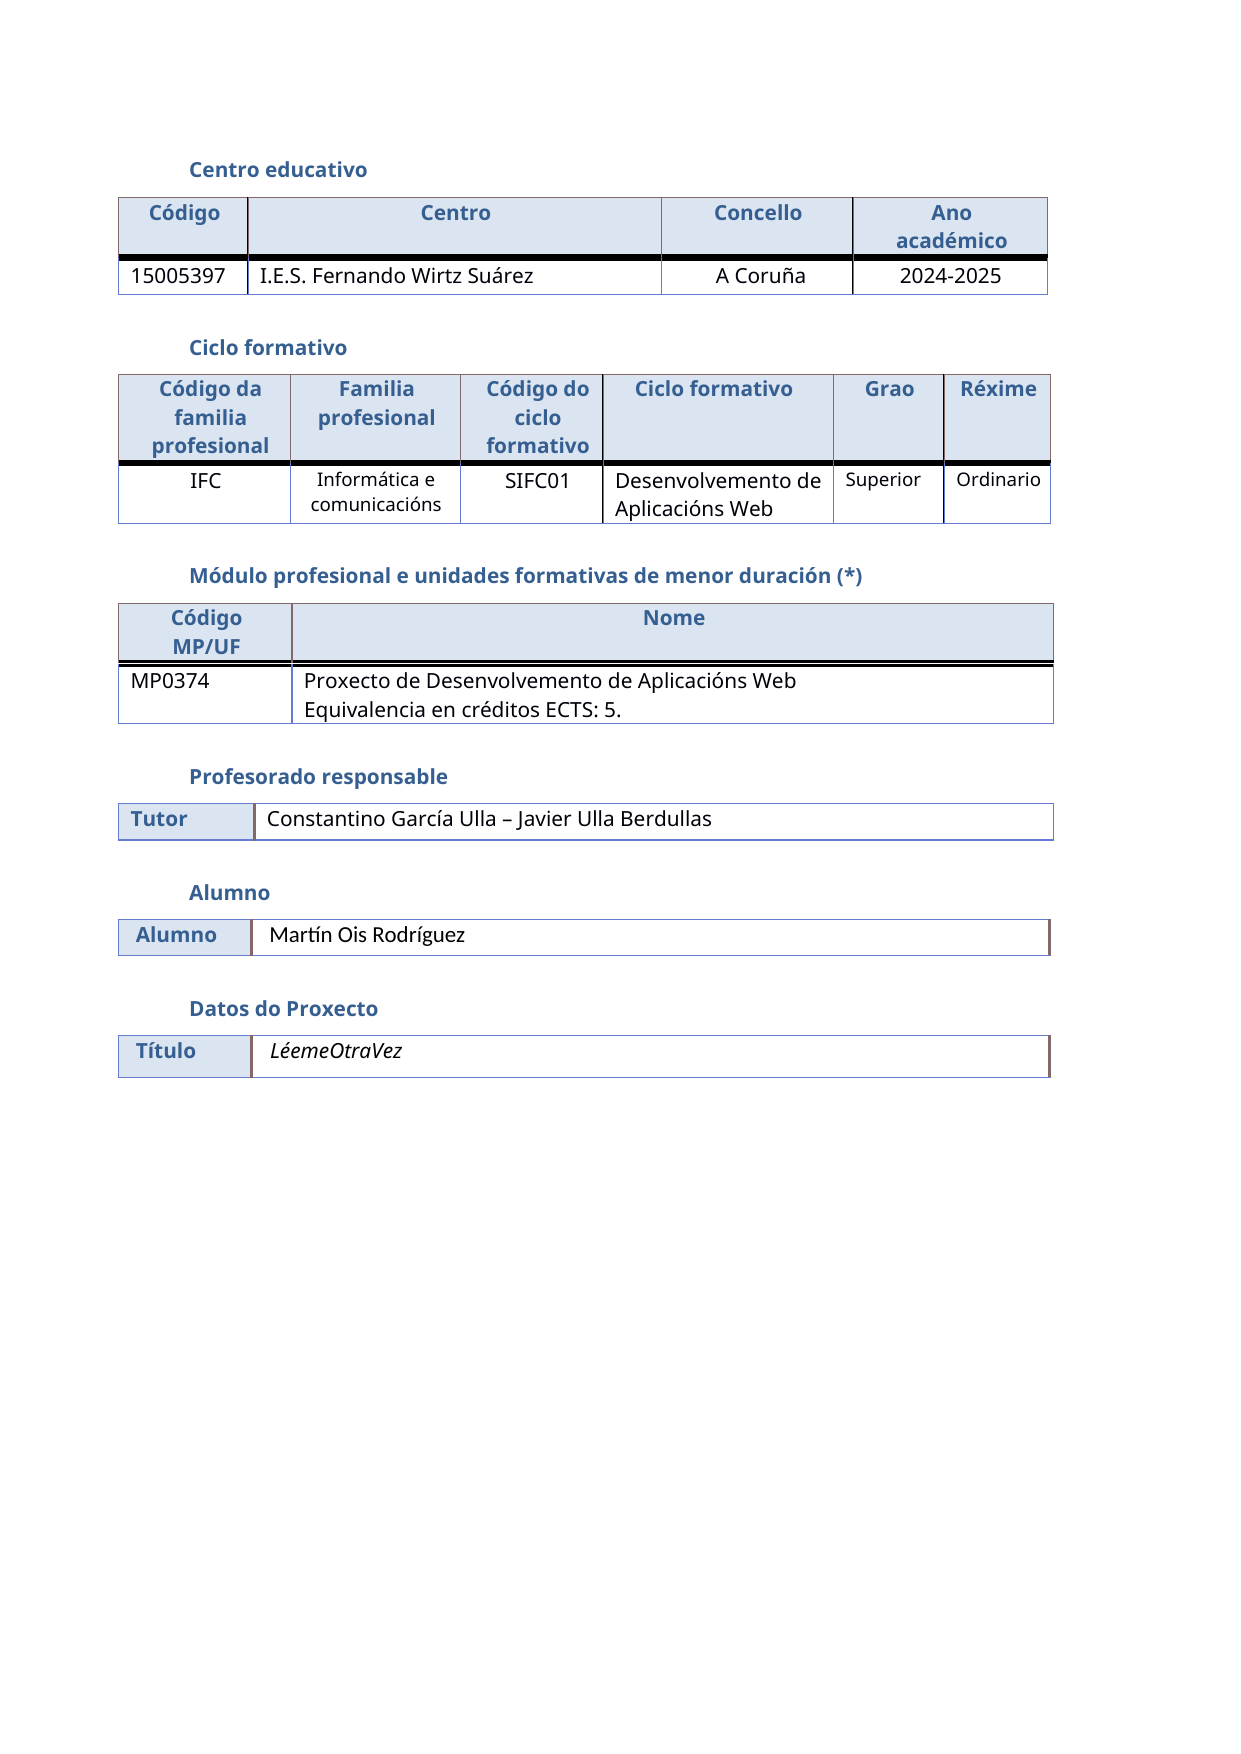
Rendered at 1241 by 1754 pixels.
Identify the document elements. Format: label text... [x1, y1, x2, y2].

table_header Constantino García Ulla – Javier Ulla Berdullas [256, 804, 1053, 839]
text Datos do Proxecto [189, 994, 1124, 1022]
table_header Código MP/UF [119, 604, 291, 660]
table_cell Informática e comunicacións [291, 466, 460, 523]
table_cell Ordinario [945, 466, 1050, 523]
table_cell 15005397 [119, 261, 247, 294]
table_header Código da familia profesional [119, 375, 290, 460]
table_cell IFC [119, 466, 290, 523]
table_header Ano académico [854, 198, 1047, 254]
text Ciclo formativo [189, 333, 1124, 361]
table_header Familia profesional [291, 375, 460, 460]
table_header Réxime [945, 375, 1050, 460]
table_header Centro [249, 198, 661, 254]
table_cell I.E.S. Fernando Wirtz Suárez [249, 261, 661, 294]
table_header Grao [834, 375, 943, 460]
table_cell Superior [834, 466, 943, 523]
table_cell 2024-2025 [854, 261, 1047, 294]
table_header Concello [662, 198, 852, 254]
table_header Código do ciclo formativo [461, 375, 602, 460]
text Módulo profesional e unidades formativas de menor duración (*) [189, 562, 1124, 590]
text Alumno [189, 878, 1124, 906]
table_cell Desenvolvemento de Aplicacións Web [604, 466, 833, 523]
table_header Nome [293, 604, 1053, 660]
table_header Alumno [119, 920, 250, 955]
table_header LéemeOtraVez [253, 1036, 1048, 1077]
text Centro educativo [189, 156, 1124, 184]
table_header Martín Ois Rodríguez [253, 920, 1048, 955]
table_header Título [119, 1036, 250, 1077]
table_header Tutor [119, 804, 253, 839]
table_header Código [119, 198, 247, 254]
text Profesorado responsable [189, 762, 1124, 791]
table_cell MP0374 [119, 667, 291, 723]
table_cell SIFC01 [461, 466, 602, 523]
table_cell Proxecto de Desenvolvemento de Aplicacións Web Equivalencia en créditos ECTS: 5. [293, 667, 1053, 723]
table_header Ciclo formativo [604, 375, 833, 460]
table_cell A Coruña [662, 261, 852, 294]
